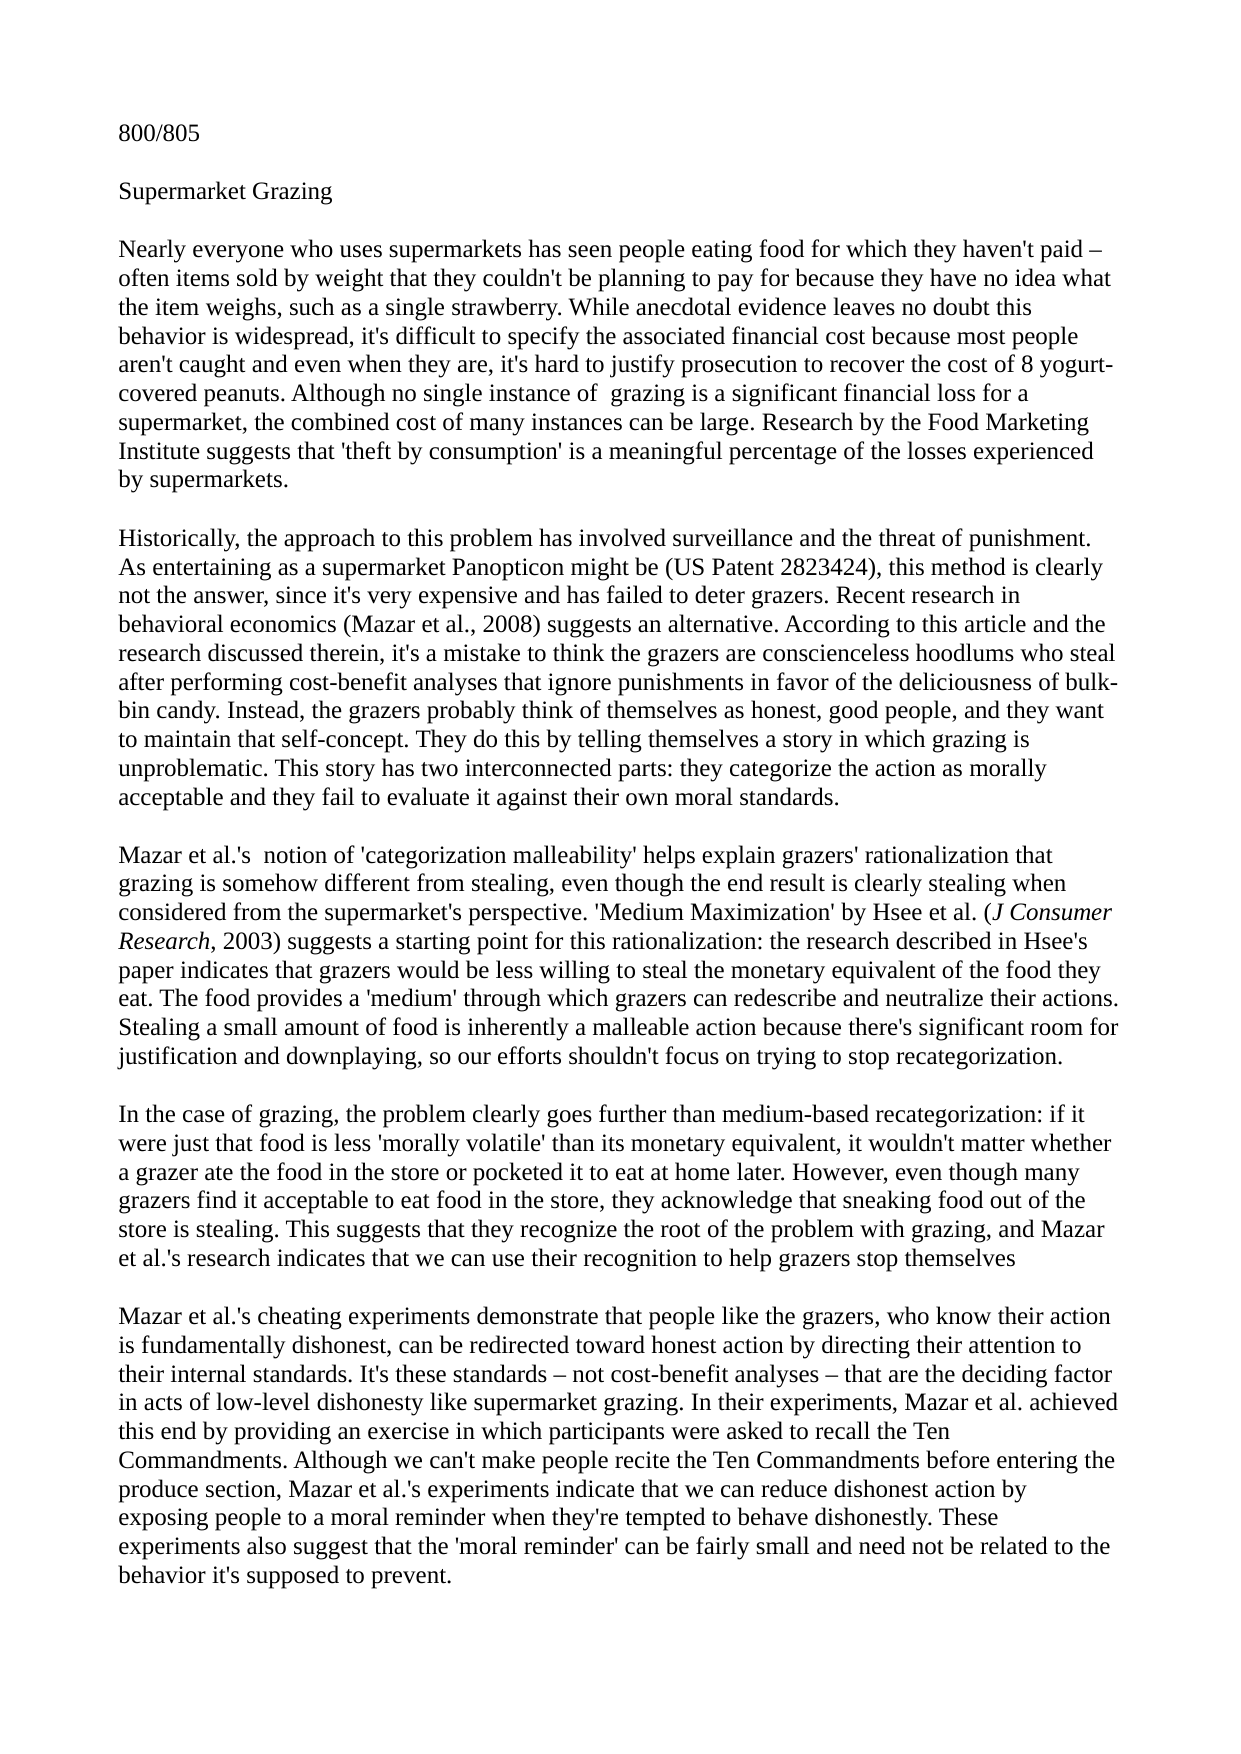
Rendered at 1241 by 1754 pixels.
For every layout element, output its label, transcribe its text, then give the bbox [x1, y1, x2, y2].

text Mazar et al.'s cheating experiments demonstrate that people like the grazers, who know their action is fundamentally dishonest, can be redirected toward honest action by directing their attention to their internal standards. It's these standards – not cost-benefit analyses – that are the deciding factor in acts of low-level dishonesty like supermarket grazing. In their experiments, Mazar et al. achieved this end by providing an exercise in which participants were asked to recall the Ten Commandments. Although we can't make people recite the Ten Commandments before entering the produce section, Mazar et al.'s experiments indicate that we can reduce dishonest action by exposing people to a moral reminder when they're tempted to behave dishonestly. These experiments also suggest that the 'moral reminder' can be fairly small and need not be related to the behavior it's supposed to prevent. [118, 1301, 1122, 1589]
text 800/805 [118, 118, 1122, 147]
text Supermarket Grazing [118, 176, 1122, 205]
text Nearly everyone who uses supermarkets has seen people eating food for which they haven't paid – often items sold by weight that they couldn't be planning to pay for because they have no idea what the item weighs, such as a single strawberry. While anecdotal evidence leaves no doubt this behavior is widespread, it's difficult to specify the associated financial cost because most people aren't caught and even when they are, it's hard to justify prosecution to recover the cost of 8 yogurt-covered peanuts. Although no single instance of grazing is a significant financial loss for a supermarket, the combined cost of many instances can be large. Research by the Food Marketing Institute suggests that 'theft by consumption' is a meaningful percentage of the losses experienced by supermarkets. [118, 234, 1122, 493]
text Mazar et al.'s notion of 'categorization malleability' helps explain grazers' rationalization that grazing is somehow different from stealing, even though the end result is clearly stealing when considered from the supermarket's perspective. 'Medium Maximization' by Hsee et al. (J Consumer Research, 2003) suggests a starting point for this rationalization: the research described in Hsee's paper indicates that grazers would be less willing to steal the monetary equivalent of the food they eat. The food provides a 'medium' through which grazers can redescribe and neutralize their actions. Stealing a small amount of food is inherently a malleable action because there's significant room for justification and downplaying, so our efforts shouldn't focus on trying to stop recategorization. [118, 840, 1122, 1070]
text In the case of grazing, the problem clearly goes further than medium-based recategorization: if it were just that food is less 'morally volatile' than its monetary equivalent, it wouldn't matter whether a grazer ate the food in the store or pocketed it to eat at home later. However, even though many grazers find it acceptable to eat food in the store, they acknowledge that sneaking food out of the store is stealing. This suggests that they recognize the root of the problem with grazing, and Mazar et al.'s research indicates that we can use their recognition to help grazers stop themselves [118, 1099, 1122, 1272]
text Historically, the approach to this problem has involved surveillance and the threat of punishment. As entertaining as a supermarket Panopticon might be (US Patent 2823424), this method is clearly not the answer, since it's very expensive and has failed to deter grazers. Recent research in behavioral economics (Mazar et al., 2008) suggests an alternative. According to this article and the research discussed therein, it's a mistake to think the grazers are conscienceless hoodlums who steal after performing cost-benefit analyses that ignore punishments in favor of the deliciousness of bulk-bin candy. Instead, the grazers probably think of themselves as honest, good people, and they want to maintain that self-concept. They do this by telling themselves a story in which grazing is unproblematic. This story has two interconnected parts: they categorize the action as morally acceptable and they fail to evaluate it against their own moral standards. [118, 523, 1122, 810]
